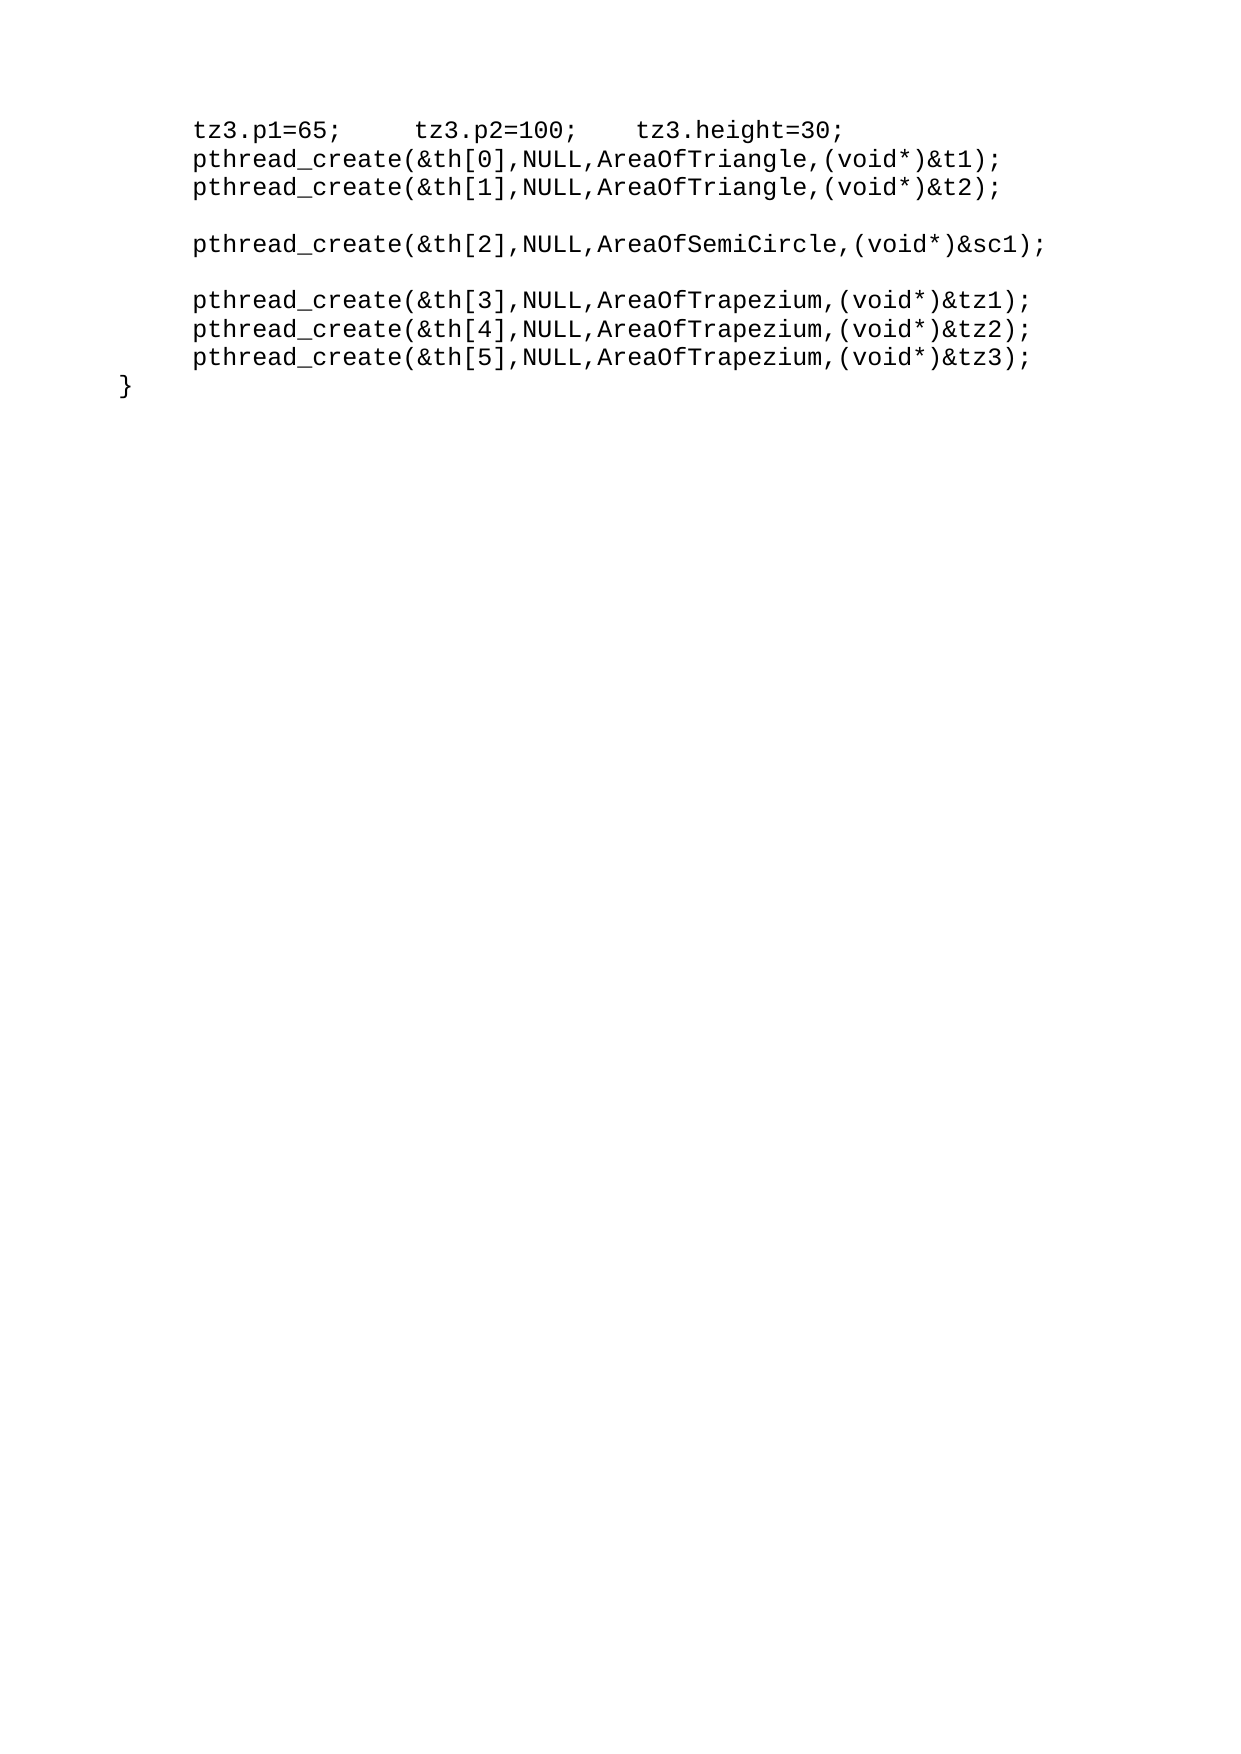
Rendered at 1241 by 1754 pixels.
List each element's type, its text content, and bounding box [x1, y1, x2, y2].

text pthread_create(&th[1],NULL,AreaOfTriangle,(void*)&t2); [118, 175, 1122, 203]
text tz3.p1=65; tz3.p2=100; tz3.height=30; [118, 118, 1122, 146]
text pthread_create(&th[0],NULL,AreaOfTriangle,(void*)&t1); [118, 146, 1122, 175]
text pthread_create(&th[3],NULL,AreaOfTrapezium,(void*)&tz1); [118, 288, 1122, 316]
text pthread_create(&th[2],NULL,AreaOfSemiCircle,(void*)&sc1); [118, 231, 1122, 260]
text pthread_create(&th[5],NULL,AreaOfTrapezium,(void*)&tz3); [118, 345, 1122, 373]
text } [118, 373, 1122, 401]
text pthread_create(&th[4],NULL,AreaOfTrapezium,(void*)&tz2); [118, 316, 1122, 345]
